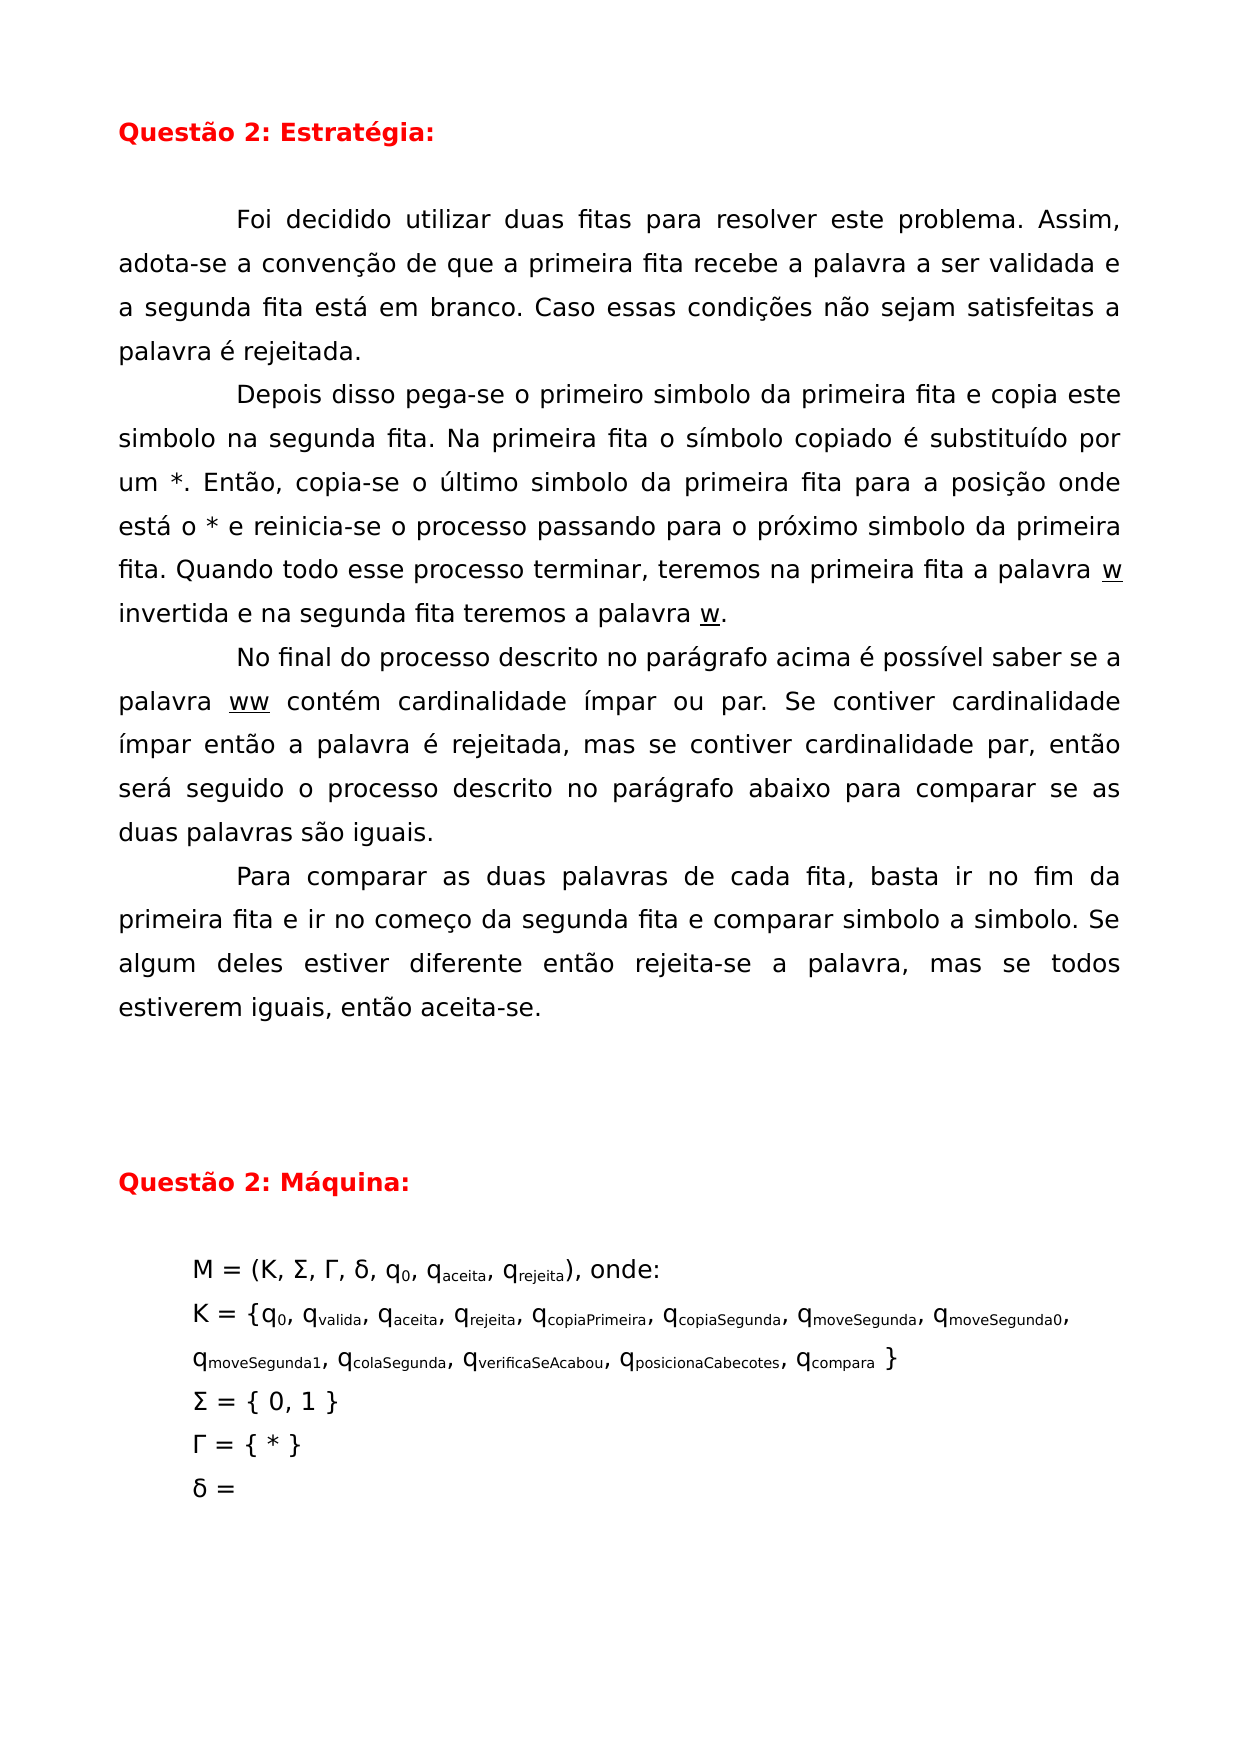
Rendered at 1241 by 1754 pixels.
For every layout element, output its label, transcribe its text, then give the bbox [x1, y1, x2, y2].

text Γ = { * } [192, 1431, 1122, 1460]
text Para comparar as duas palavras de cada fita, basta ir no fim da primeira fita e ir no começo da segunda fita e comparar simbolo a simbolo. Se algum deles estiver diferente então rejeita-se a palavra, mas se todos estiverem iguais, então aceita-se. [118, 862, 1122, 1022]
text Questão 2: Máquina: [118, 1168, 1122, 1197]
text Foi decidido utilizar duas fitas para resolver este problema. Assim, adota-se a convenção de que a primeira fita recebe a palavra a ser validada e a segunda fita está em branco. Caso essas condições não sejam satisfeitas a palavra é rejeitada. [118, 206, 1122, 366]
text Κ = {q0, qvalida, qaceita, qrejeita, qcopiaPrimeira, qcopiaSegunda, qmoveSegunda, qmoveSegunda0, qmoveSegunda1, qcolaSegunda, qverificaSeAcabou, qposicionaCabecotes, qcompara } [192, 1299, 1122, 1372]
text M = (Κ, Σ, Γ, δ, q0, qaceita, qrejeita), onde: [192, 1256, 1122, 1285]
text δ = [192, 1474, 1122, 1503]
text Σ = { 0, 1 } [192, 1387, 1122, 1416]
text No final do processo descrito no parágrafo acima é possível saber se a palavra ww contém cardinalidade ímpar ou par. Se contiver cardinalidade ímpar então a palavra é rejeitada, mas se contiver cardinalidade par, então será seguido o processo descrito no parágrafo abaixo para comparar se as duas palavras são iguais. [118, 643, 1122, 847]
text Questão 2: Estratégia: [118, 118, 1122, 147]
text Depois disso pega-se o primeiro simbolo da primeira fita e copia este simbolo na segunda fita. Na primeira fita o símbolo copiado é substituído por um *. Então, copia-se o último simbolo da primeira fita para a posição onde está o * e reinicia-se o processo passando para o próximo simbolo da primeira fita. Quando todo esse processo terminar, teremos na primeira fita a palavra w invertida e na segunda fita teremos a palavra w. [118, 381, 1122, 628]
